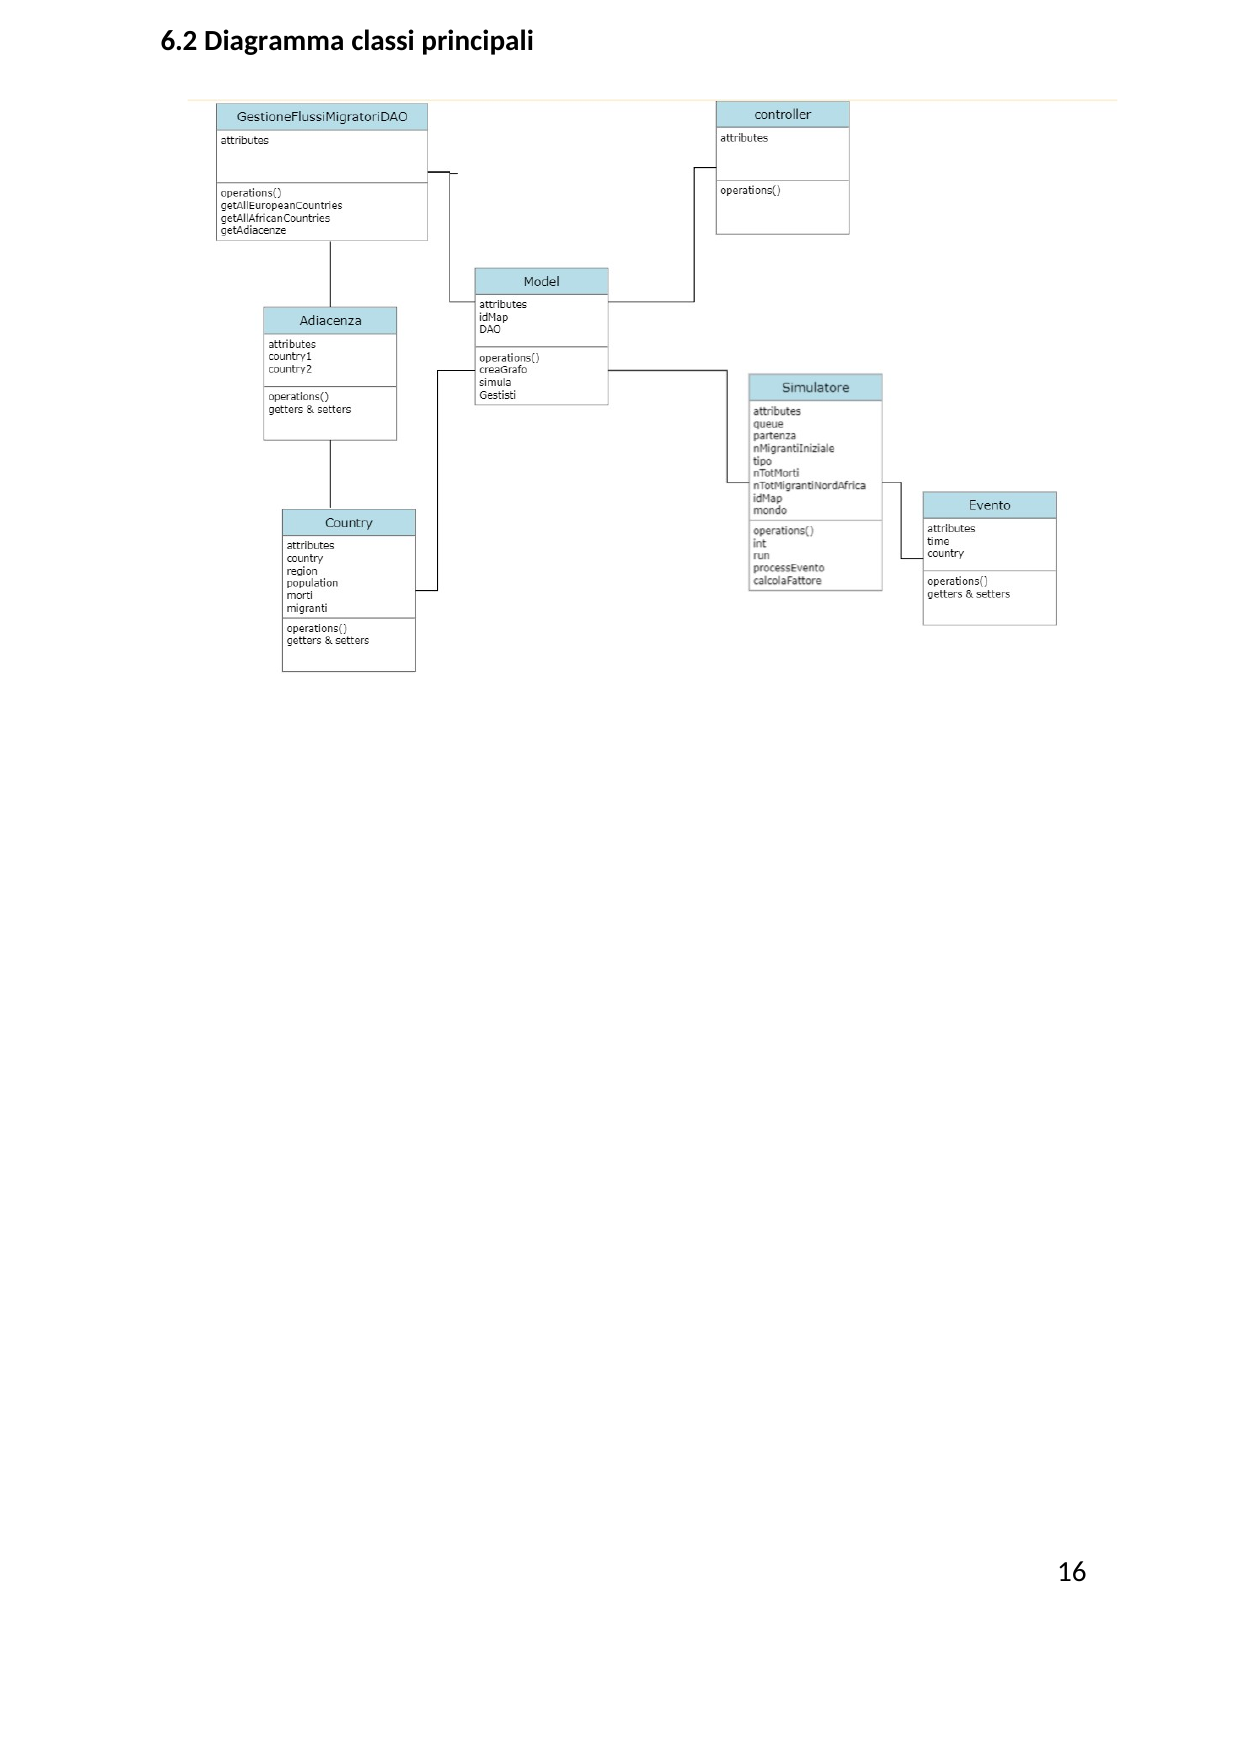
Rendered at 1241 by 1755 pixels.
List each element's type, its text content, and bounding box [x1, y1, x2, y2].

list Diagramma classi principali [160, 22, 1138, 57]
